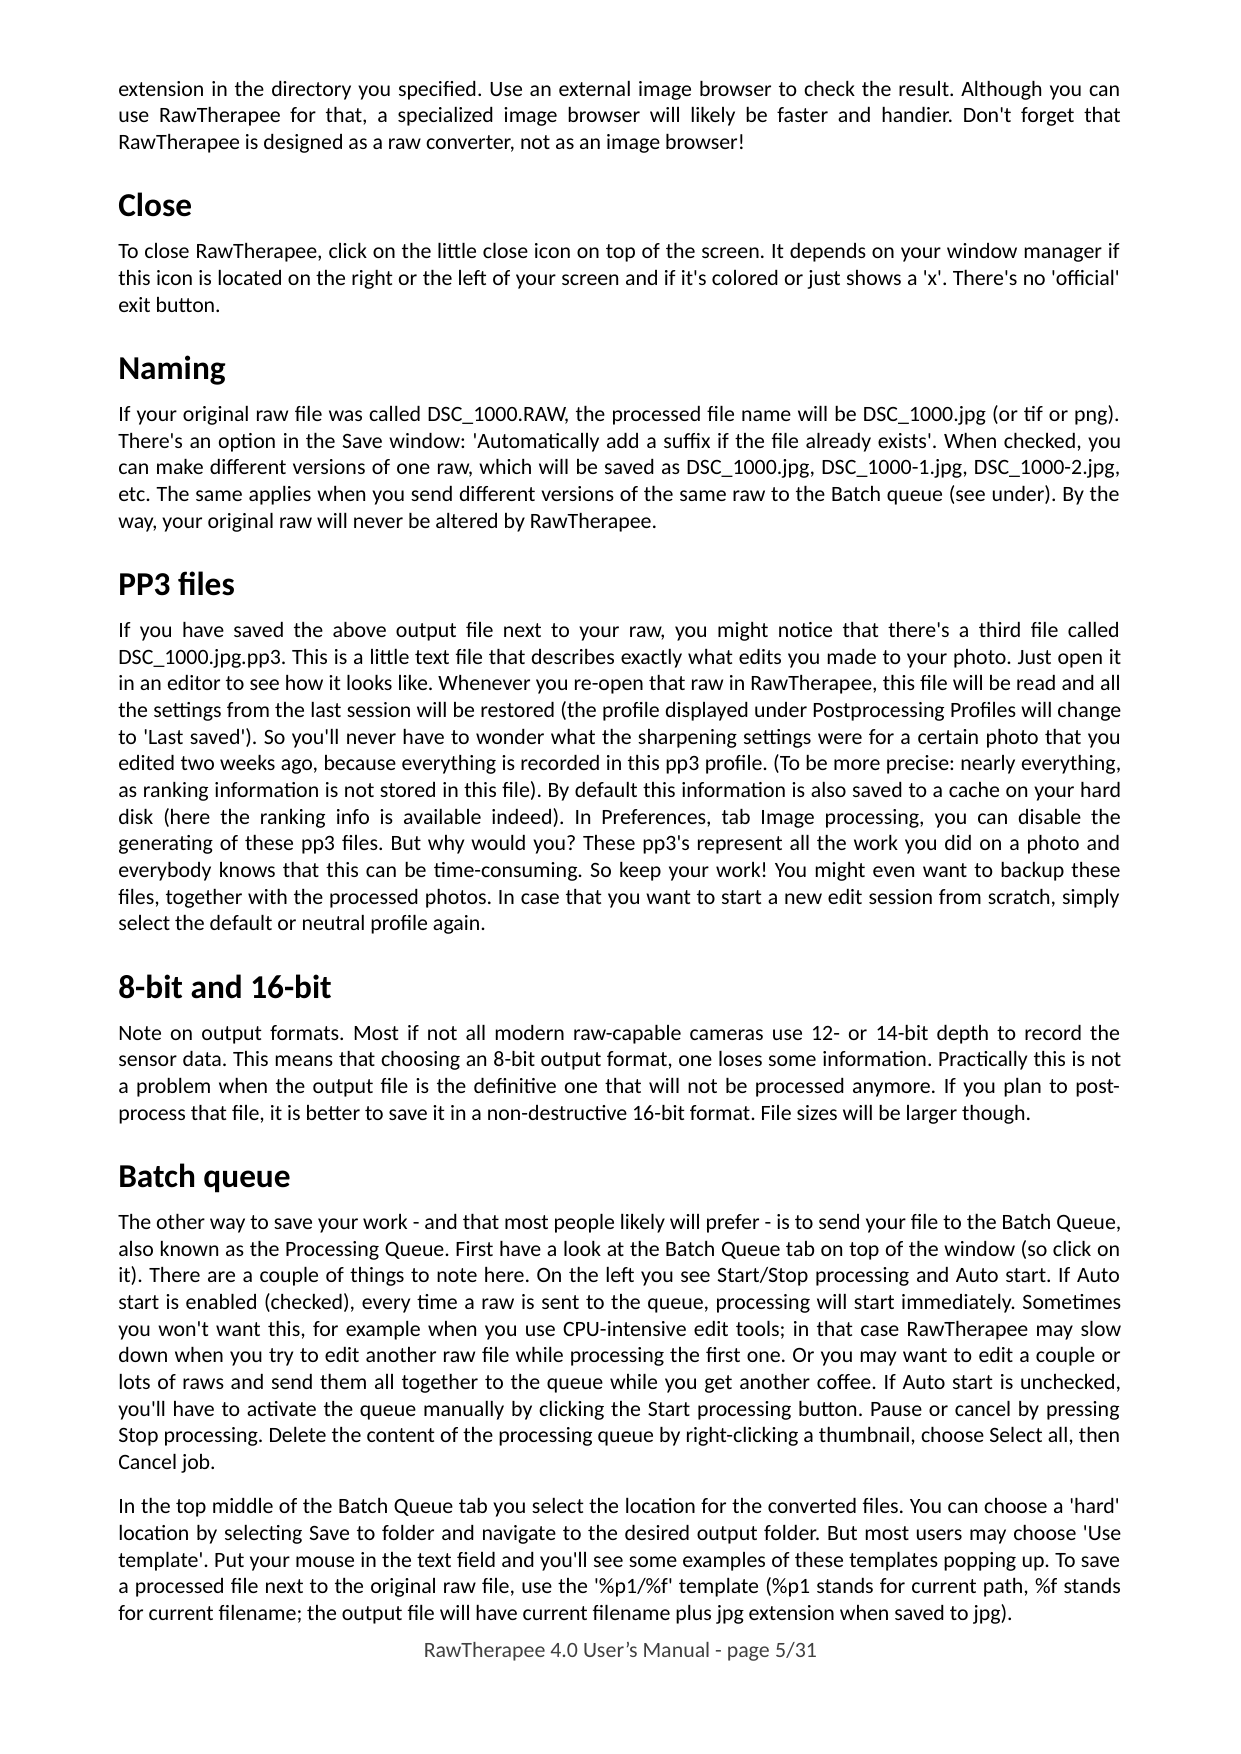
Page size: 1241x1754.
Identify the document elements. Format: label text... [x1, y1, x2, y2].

subtitle Batch queue [118, 1155, 1122, 1196]
text If your original raw file was called DSC_1000.RAW, the processed file name will be DSC_1000.jpg (or tif or png). There's an option in the Save window: 'Automatically add a suffix if the file already exists'. When checked, you can make different versions of one raw, which will be saved as DSC_1000.jpg, DSC_1000-1.jpg, DSC_1000-2.jpg, etc. The same applies when you send different versions of the same raw to the Batch queue (see under). By the way, your original raw will never be altered by RawTherapee. [118, 400, 1122, 533]
subtitle Close [118, 184, 1122, 225]
text Note on output formats. Most if not all modern raw-capable cameras use 12- or 14-bit depth to record the sensor data. This means that choosing an 8-bit output format, one loses some information. Practically this is not a problem when the output file is the definitive one that will not be processed anymore. If you plan to post-process that file, it is better to save it in a non-destructive 16-bit format. File sizes will be larger though. [118, 1019, 1122, 1125]
subtitle PP3 files [118, 563, 1122, 604]
text In the top middle of the Batch Queue tab you select the location for the converted files. You can choose a 'hard' location by selecting Save to folder and navigate to the desired output folder. But most users may choose 'Use template'. Put your mouse in the text field and you'll see some examples of these templates popping up. To save a processed file next to the original raw file, use the '%p1/%f' template (%p1 stands for current path, %f stands for current filename; the output file will have current filename plus jpg extension when saved to jpg). [118, 1492, 1122, 1626]
text extension in the directory you specified. Use an external image browser to check the result. Although you can use RawTherapee for that, a specialized image browser will likely be faster and handier. Don't forget that RawTherapee is designed as a raw converter, not as an image browser! [118, 75, 1122, 155]
subtitle Naming [118, 347, 1122, 388]
text The other way to save your work - and that most people likely will prefer - is to send your file to the Batch Queue, also known as the Processing Queue. First have a look at the Batch Queue tab on top of the window (so click on it). There are a couple of things to note here. On the left you see Start/Stop processing and Auto start. If Auto start is enabled (checked), every time a raw is sent to the queue, processing will start immediately. Sometimes you won't want this, for example when you use CPU-intensive edit tools; in that case RawTherapee may slow down when you try to edit another raw file while processing the first one. Or you may want to edit a couple or lots of raws and send them all together to the queue while you get another coffee. If Auto start is unchecked, you'll have to activate the queue manually by clicking the Start processing button. Pause or cancel by pressing Stop processing. Delete the content of the processing queue by right-clicking a thumbnail, choose Select all, then Cancel job. [118, 1208, 1122, 1475]
text To close RawTherapee, click on the little close icon on top of the screen. It depends on your window manager if this icon is located on the right or the left of your screen and if it's colored or just shows a 'x'. There's no 'official' exit button. [118, 238, 1122, 318]
text If you have saved the above output file next to your raw, you might notice that there's a third file called DSC_1000.jpg.pp3. This is a little text file that describes exactly what edits you made to your photo. Just open it in an editor to see how it looks like. Whenever you re-open that raw in RawTherapee, this file will be read and all the settings from the last session will be restored (the profile displayed under Postprocessing Profiles will change to 'Last saved'). So you'll never have to wonder what the sharpening settings were for a certain photo that you edited two weeks ago, because everything is recorded in this pp3 profile. (To be more precise: nearly everything, as ranking information is not stored in this file). By default this information is also saved to a cache on your hard disk (here the ranking info is available indeed). In Preferences, tab Image processing, you can disable the generating of these pp3 files. But why would you? These pp3's represent all the work you did on a photo and everybody knows that this can be time-consuming. So keep your work! You might even want to backup these files, together with the processed photos. In case that you want to start a new edit session from scratch, simply select the default or neutral profile again. [118, 616, 1122, 936]
subtitle 8-bit and 16-bit [118, 966, 1122, 1006]
